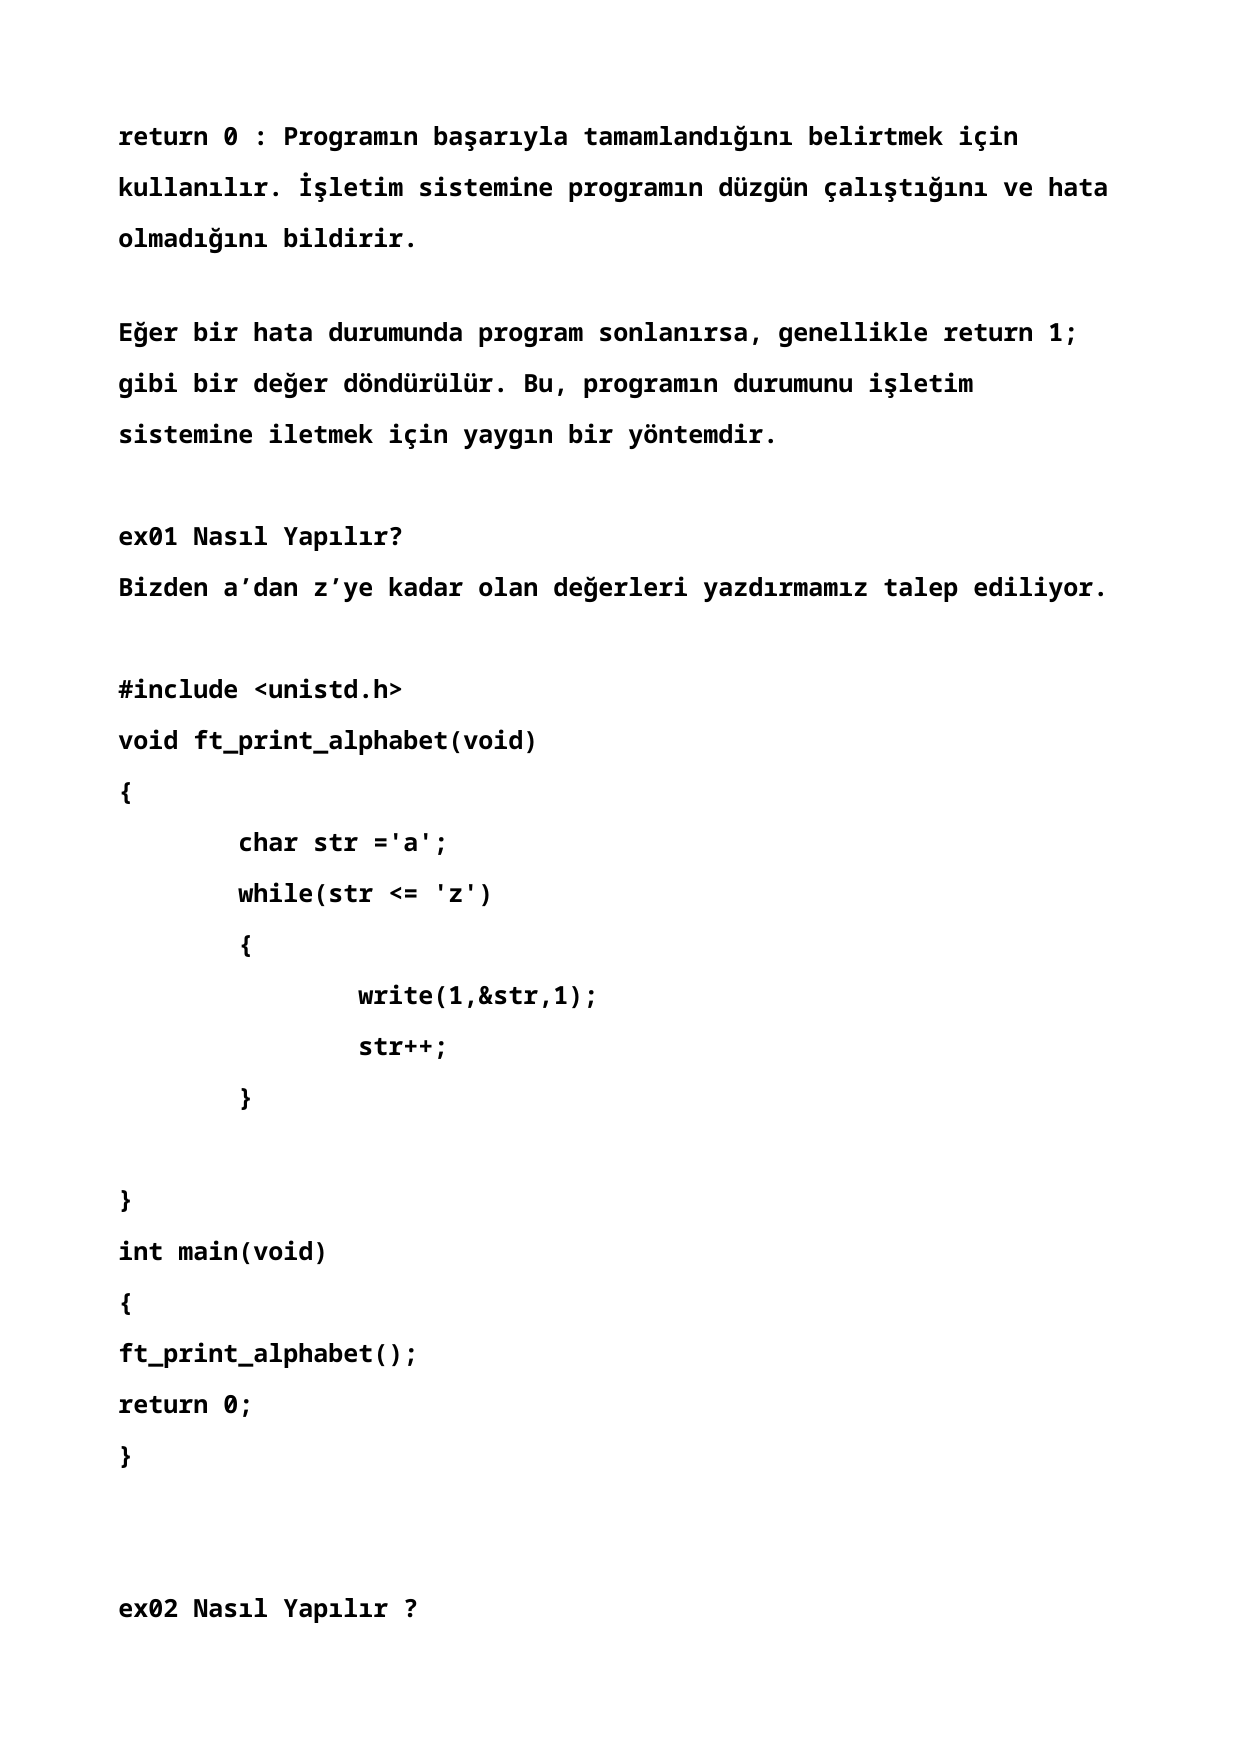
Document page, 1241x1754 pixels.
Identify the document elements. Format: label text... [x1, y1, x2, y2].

text #include <unistd.h> [118, 672, 1122, 706]
text write(1,&str,1); [118, 978, 1122, 1012]
text Bizden a’dan z’ye kadar olan değerleri yazdırmamız talep ediliyor. [118, 569, 1122, 604]
text char str ='a'; [118, 825, 1122, 859]
text } [118, 1080, 1122, 1114]
text { [118, 927, 1122, 961]
text return 0; [118, 1386, 1122, 1420]
text { [118, 1284, 1122, 1318]
text ft_print_alphabet(); [118, 1335, 1122, 1369]
text str++; [118, 1029, 1122, 1063]
text ex01 Nasıl Yapılır? [118, 518, 1122, 553]
text { [118, 774, 1122, 808]
text void ft_print_alphabet(void) [118, 723, 1122, 757]
text return 0 : Programın başarıyla tamamlandığını belirtmek için kullanılır. İşletim sistemine programın düzgün çalıştığını ve hata olmadığını bildirir. [118, 118, 1122, 254]
text ex02 Nasıl Yapılır ? [118, 1590, 1122, 1624]
text Eğer bir hata durumunda program sonlanırsa, genellikle return 1; gibi bir değer döndürülür. Bu, programın durumunu işletim sistemine iletmek için yaygın bir yöntemdir. [118, 314, 1122, 451]
text } [118, 1182, 1122, 1216]
text int main(void) [118, 1233, 1122, 1267]
text while(str <= 'z') [118, 876, 1122, 910]
text } [118, 1437, 1122, 1471]
